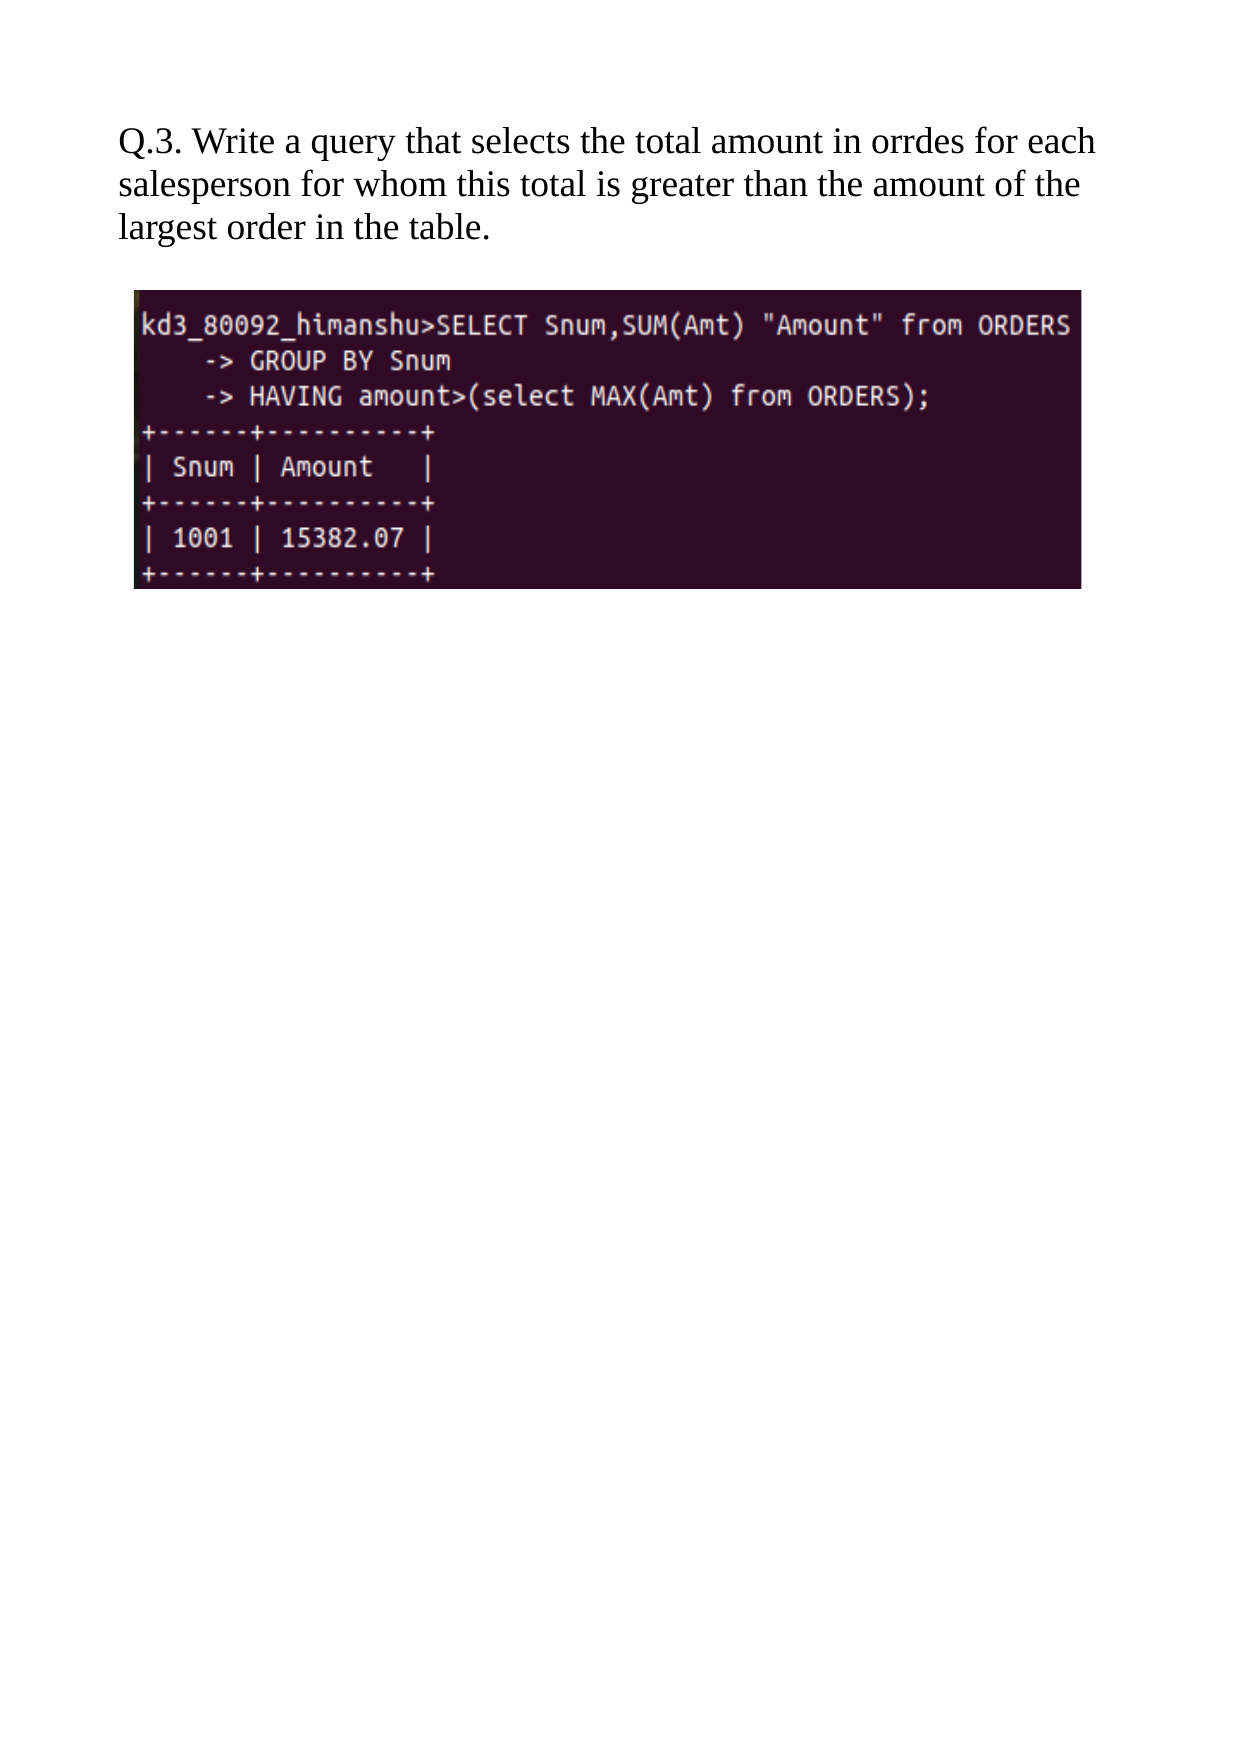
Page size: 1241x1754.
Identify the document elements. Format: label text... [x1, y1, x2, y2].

text Q.3. Write a query that selects the total amount in orrdes for each salesperson for whom this total is greater than the amount of the largest order in the table. [118, 118, 1122, 247]
picture [133, 290, 1082, 589]
